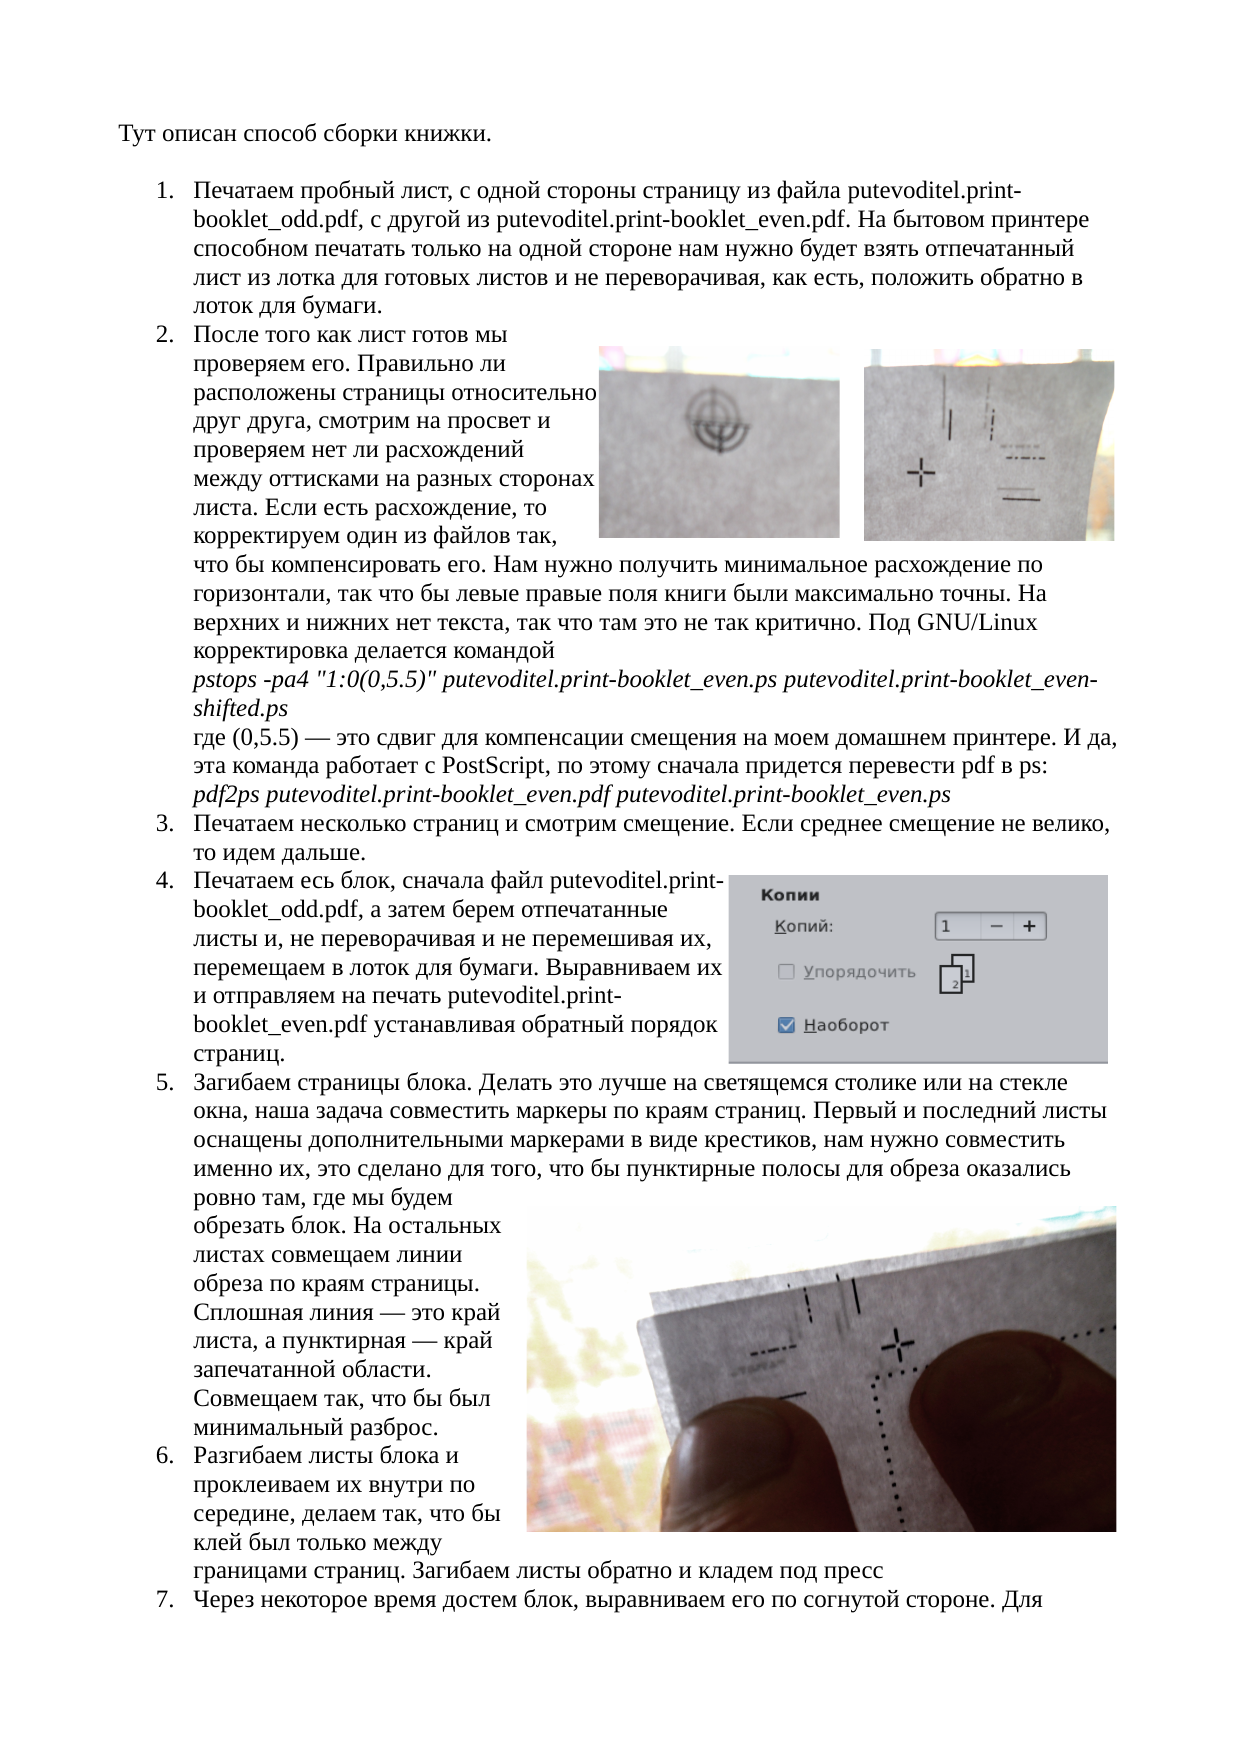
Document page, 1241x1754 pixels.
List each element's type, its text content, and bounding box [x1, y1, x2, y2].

list Через некоторое время достем блок, выравниваем его по согнутой стороне. Для [156, 1584, 1122, 1613]
picture [526, 1206, 1117, 1532]
text Тут описан способ сборки книжки. [118, 118, 1122, 147]
list Загибаем страницы блока. Делать это лучше на светящемся столике или на стекле окна, наша задача совместить маркеры по краям страниц. Первый и последний листы оснащены дополнительными маркерами в виде крестиков, нам нужно совместить именно их, это сделано для того, что бы пунктирные полосы для обреза оказались ровно там, где мы будем обрезать блок. На остальных листах совмещаем линии обреза по краям страницы. Сплошная линия — это край листа, а пунктирная — край запечатанной области. Совмещаем так, что бы был минимальный разброс. [156, 1067, 1122, 1441]
list Печатаем есь блок, сначала файл putevoditel.print-booklet_odd.pdf, а затем берем отпечатанные листы и, не переворачивая и не перемешивая их, перемещаем в лоток для бумаги. Выравниваем их и отправляем на печать putevoditel.print-booklet_even.pdf устанавливая обратный порядок страниц. [156, 866, 1122, 1067]
list Печатаем несколько страниц и смотрим смещение. Если среднее смещение не велико, то идем дальше. [156, 808, 1122, 866]
list После того как лист готов мы проверяем его. Правильно ли расположены страницы относительно друг друга, смотрим на просвет и проверяем нет ли расхождений между оттисками на разных сторонах листа. Если есть расхождение, то корректируем один из файлов так, что бы компенсировать его. Нам нужно получить минимальное расхождение по горизонтали, так что бы левые правые поля книги были максимально точны. На верхних и нижних нет текста, так что там это не так критично. Под GNU/Linux корректировка делается командой pstops -pa4 "1:0(0,5.5)" putevoditel.print-booklet_even.ps putevoditel.print-booklet_even-shifted.ps где (0,5.5) — это сдвиг для компенсации смещения на моем домашнем принтере. И да, эта команда работает с PostScript, по этому сначала придется перевести pdf в ps: pdf2ps putevoditel.print-booklet_even.pdf putevoditel.print-booklet_even.ps [156, 319, 1122, 808]
picture [728, 875, 1108, 1064]
picture [598, 346, 840, 538]
list Печатаем пробный лист, с одной стороны страницу из файла putevoditel.print-booklet_odd.pdf, с другой из putevoditel.print-booklet_even.pdf. На бытовом принтере способном печатать только на одной стороне нам нужно будет взять отпечатанный лист из лотка для готовых листов и не переворачивая, как есть, положить обратно в лоток для бумаги. [156, 176, 1122, 319]
list Разгибаем листы блока и проклеиваем их внутри по середине, делаем так, что бы клей был только между границами страниц. Загибаем листы обратно и кладем под пресс [156, 1441, 1122, 1584]
picture [864, 349, 1115, 541]
